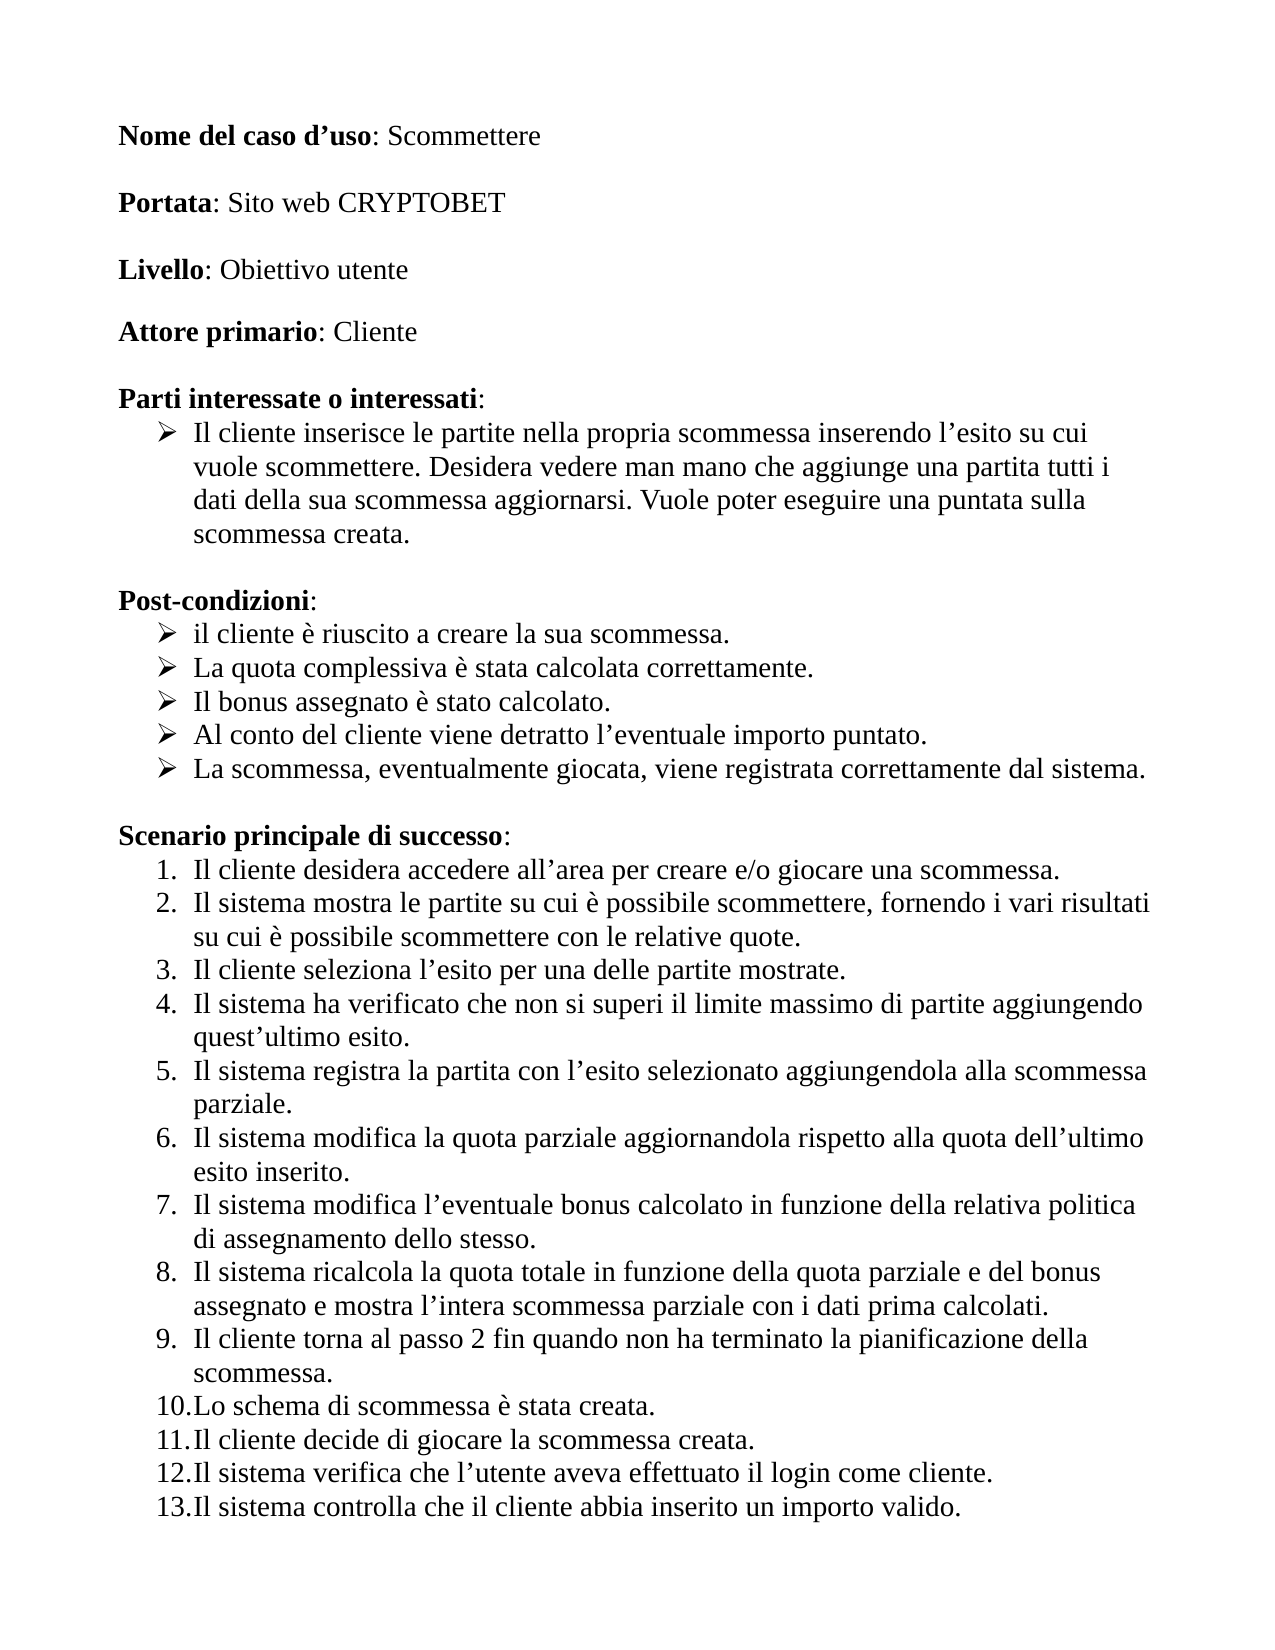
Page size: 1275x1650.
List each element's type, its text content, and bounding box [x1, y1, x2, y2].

list Il sistema ha verificato che non si superi il limite massimo di partite aggiungendo quest’ultimo esito. [156, 986, 1157, 1053]
list Il cliente desidera accedere all’area per creare e/o giocare una scommessa. [156, 852, 1157, 885]
list Il cliente inserisce le partite nella propria scommessa inserendo l’esito su cui vuole scommettere. Desidera vedere man mano che aggiunge una partita tutti i dati della sua scommessa aggiornarsi. Vuole poter eseguire una puntata sulla scommessa creata. [156, 415, 1157, 549]
list La quota complessiva è stata calcolata correttamente. [156, 650, 1157, 684]
list Al conto del cliente viene detratto l’eventuale importo puntato. [156, 717, 1157, 751]
text Livello: Obiettivo utente [118, 252, 1157, 314]
list Il sistema verifica che l’utente aveva effettuato il login come cliente. [156, 1456, 1157, 1489]
text Nome del caso d’uso: Scommettere [118, 118, 1157, 152]
list Il sistema controlla che il cliente abbia inserito un importo valido. [156, 1489, 1157, 1523]
text Scenario principale di successo: [118, 818, 1157, 852]
list Il cliente decide di giocare la scommessa creata. [156, 1422, 1157, 1456]
list Il sistema mostra le partite su cui è possibile scommettere, fornendo i vari risultati su cui è possibile scommettere con le relative quote. [156, 885, 1157, 952]
list Lo schema di scommessa è stata creata. [156, 1388, 1157, 1422]
text Attore primario: Cliente [118, 314, 1157, 348]
list Il sistema ricalcola la quota totale in funzione della quota parziale e del bonus assegnato e mostra l’intera scommessa parziale con i dati prima calcolati. [156, 1254, 1157, 1321]
list Il sistema modifica la quota parziale aggiornandola rispetto alla quota dell’ultimo esito inserito. [156, 1120, 1157, 1187]
list Il sistema modifica l’eventuale bonus calcolato in funzione della relativa politica di assegnamento dello stesso. [156, 1187, 1157, 1254]
list Il cliente torna al passo 2 fin quando non ha terminato la pianificazione della scommessa. [156, 1321, 1157, 1388]
text Portata: Sito web CRYPTOBET [118, 185, 1157, 219]
list Il cliente seleziona l’esito per una delle partite mostrate. [156, 952, 1157, 986]
list Il bonus assegnato è stato calcolato. [156, 684, 1157, 717]
list il cliente è riuscito a creare la sua scommessa. [156, 617, 1157, 650]
text Parti interessate o interessati: [118, 382, 1157, 415]
list La scommessa, eventualmente giocata, viene registrata correttamente dal sistema. [156, 751, 1157, 785]
text Post-condizioni: [118, 583, 1157, 617]
list Il sistema registra la partita con l’esito selezionato aggiungendola alla scommessa parziale. [156, 1053, 1157, 1120]
